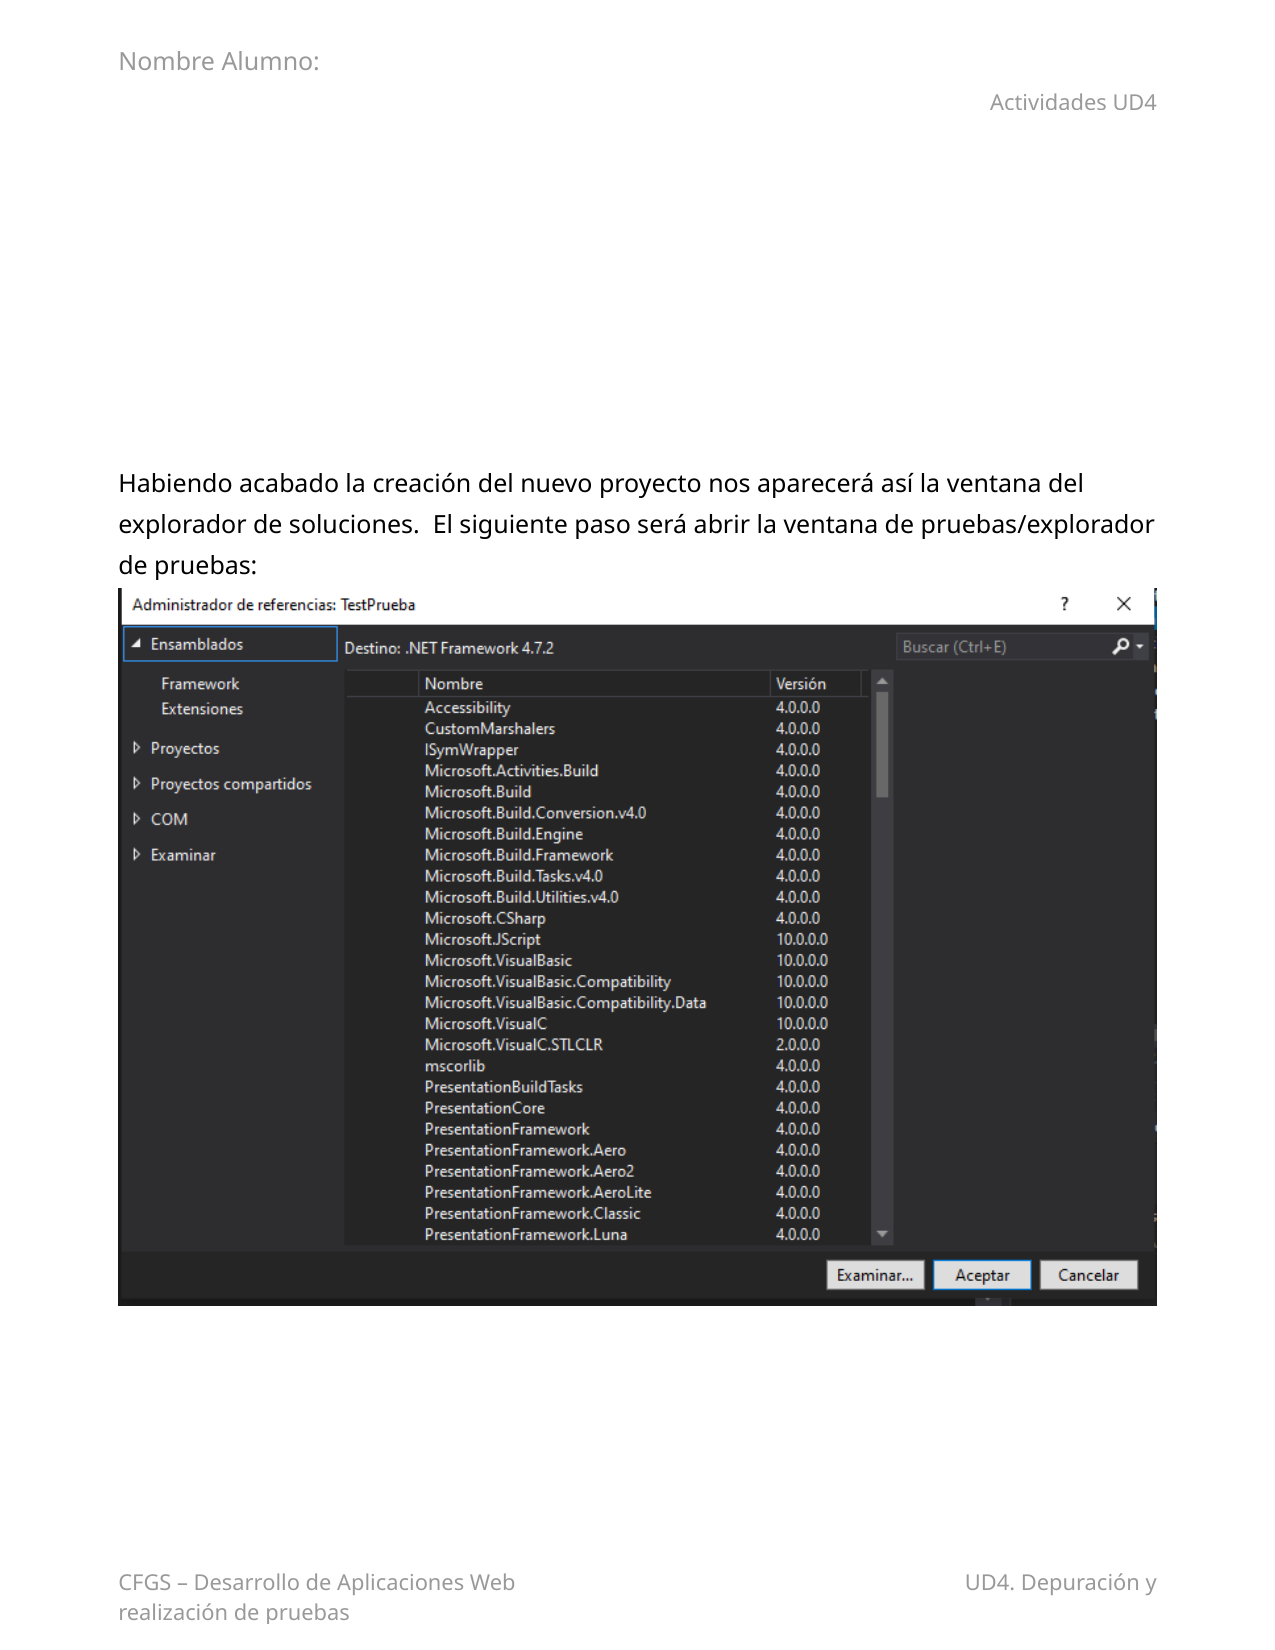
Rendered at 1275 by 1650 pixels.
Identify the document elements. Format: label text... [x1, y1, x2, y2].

picture [118, 588, 1157, 1306]
text Habiendo acabado la creación del nuevo proyecto nos aparecerá así la ventana del explorador de soluciones. El siguiente paso será abrir la ventana de pruebas/explorador de pruebas: [118, 466, 1157, 581]
